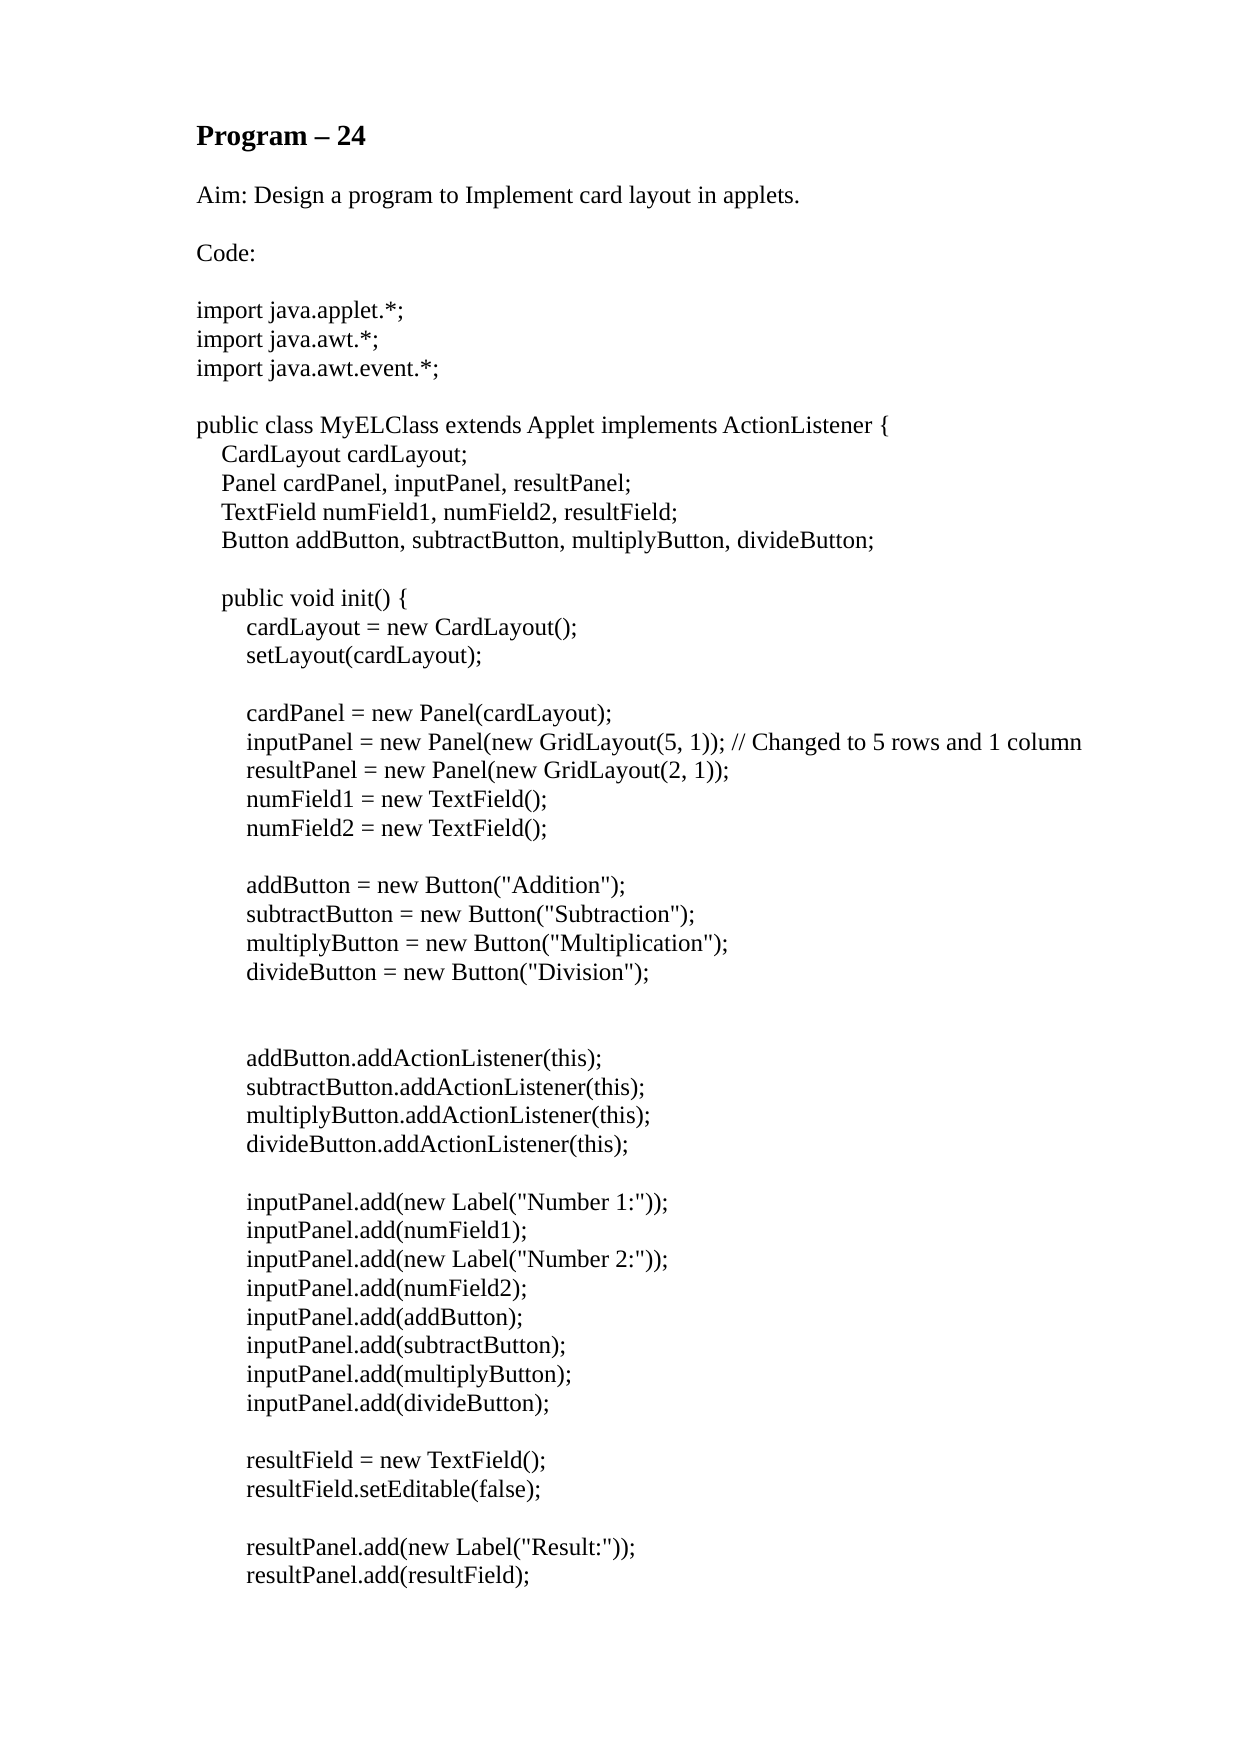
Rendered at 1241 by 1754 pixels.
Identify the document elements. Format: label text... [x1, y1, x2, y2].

text resultField = new TextField(); [196, 1445, 1122, 1474]
text CardLayout cardLayout; [196, 439, 1122, 468]
text divideButton.addActionListener(this); [196, 1129, 1122, 1158]
text resultField.setEditable(false); [196, 1474, 1122, 1503]
text import java.awt.*; [196, 324, 1122, 353]
text multiplyButton.addActionListener(this); [196, 1100, 1122, 1129]
text inputPanel.add(new Label("Number 2:")); [196, 1244, 1122, 1273]
text subtractButton = new Button("Subtraction"); [196, 899, 1122, 928]
text Program – 24 [196, 118, 1122, 152]
text addButton = new Button("Addition"); [196, 870, 1122, 899]
text import java.applet.*; [196, 295, 1122, 324]
text cardLayout = new CardLayout(); [196, 612, 1122, 640]
text Aim: Design a program to Implement card layout in applets. [196, 180, 1122, 209]
text public class MyELClass extends Applet implements ActionListener { [196, 410, 1122, 439]
text resultPanel.add(new Label("Result:")); [196, 1532, 1122, 1560]
text numField1 = new TextField(); [196, 784, 1122, 813]
text TextField numField1, numField2, resultField; [196, 497, 1122, 525]
text multiplyButton = new Button("Multiplication"); [196, 928, 1122, 957]
text setLayout(cardLayout); [196, 640, 1122, 669]
text Button addButton, subtractButton, multiplyButton, divideButton; [196, 525, 1122, 554]
text inputPanel.add(new Label("Number 1:")); [196, 1187, 1122, 1215]
text public void init() { [196, 583, 1122, 612]
text Panel cardPanel, inputPanel, resultPanel; [196, 468, 1122, 497]
text divideButton = new Button("Division"); [196, 957, 1122, 985]
text inputPanel = new Panel(new GridLayout(5, 1)); // Changed to 5 rows and 1 column [196, 727, 1122, 755]
text resultPanel.add(resultField); [196, 1560, 1122, 1589]
text numField2 = new TextField(); [196, 813, 1122, 842]
text inputPanel.add(numField2); [196, 1273, 1122, 1302]
text inputPanel.add(multiplyButton); [196, 1359, 1122, 1388]
text addButton.addActionListener(this); [196, 1043, 1122, 1072]
text inputPanel.add(numField1); [196, 1215, 1122, 1244]
text subtractButton.addActionListener(this); [196, 1072, 1122, 1100]
text inputPanel.add(divideButton); [196, 1388, 1122, 1417]
text inputPanel.add(addButton); [196, 1302, 1122, 1330]
text inputPanel.add(subtractButton); [196, 1330, 1122, 1359]
text cardPanel = new Panel(cardLayout); [196, 698, 1122, 727]
text resultPanel = new Panel(new GridLayout(2, 1)); [196, 755, 1122, 784]
text import java.awt.event.*; [196, 353, 1122, 382]
text Code: [196, 238, 1122, 267]
